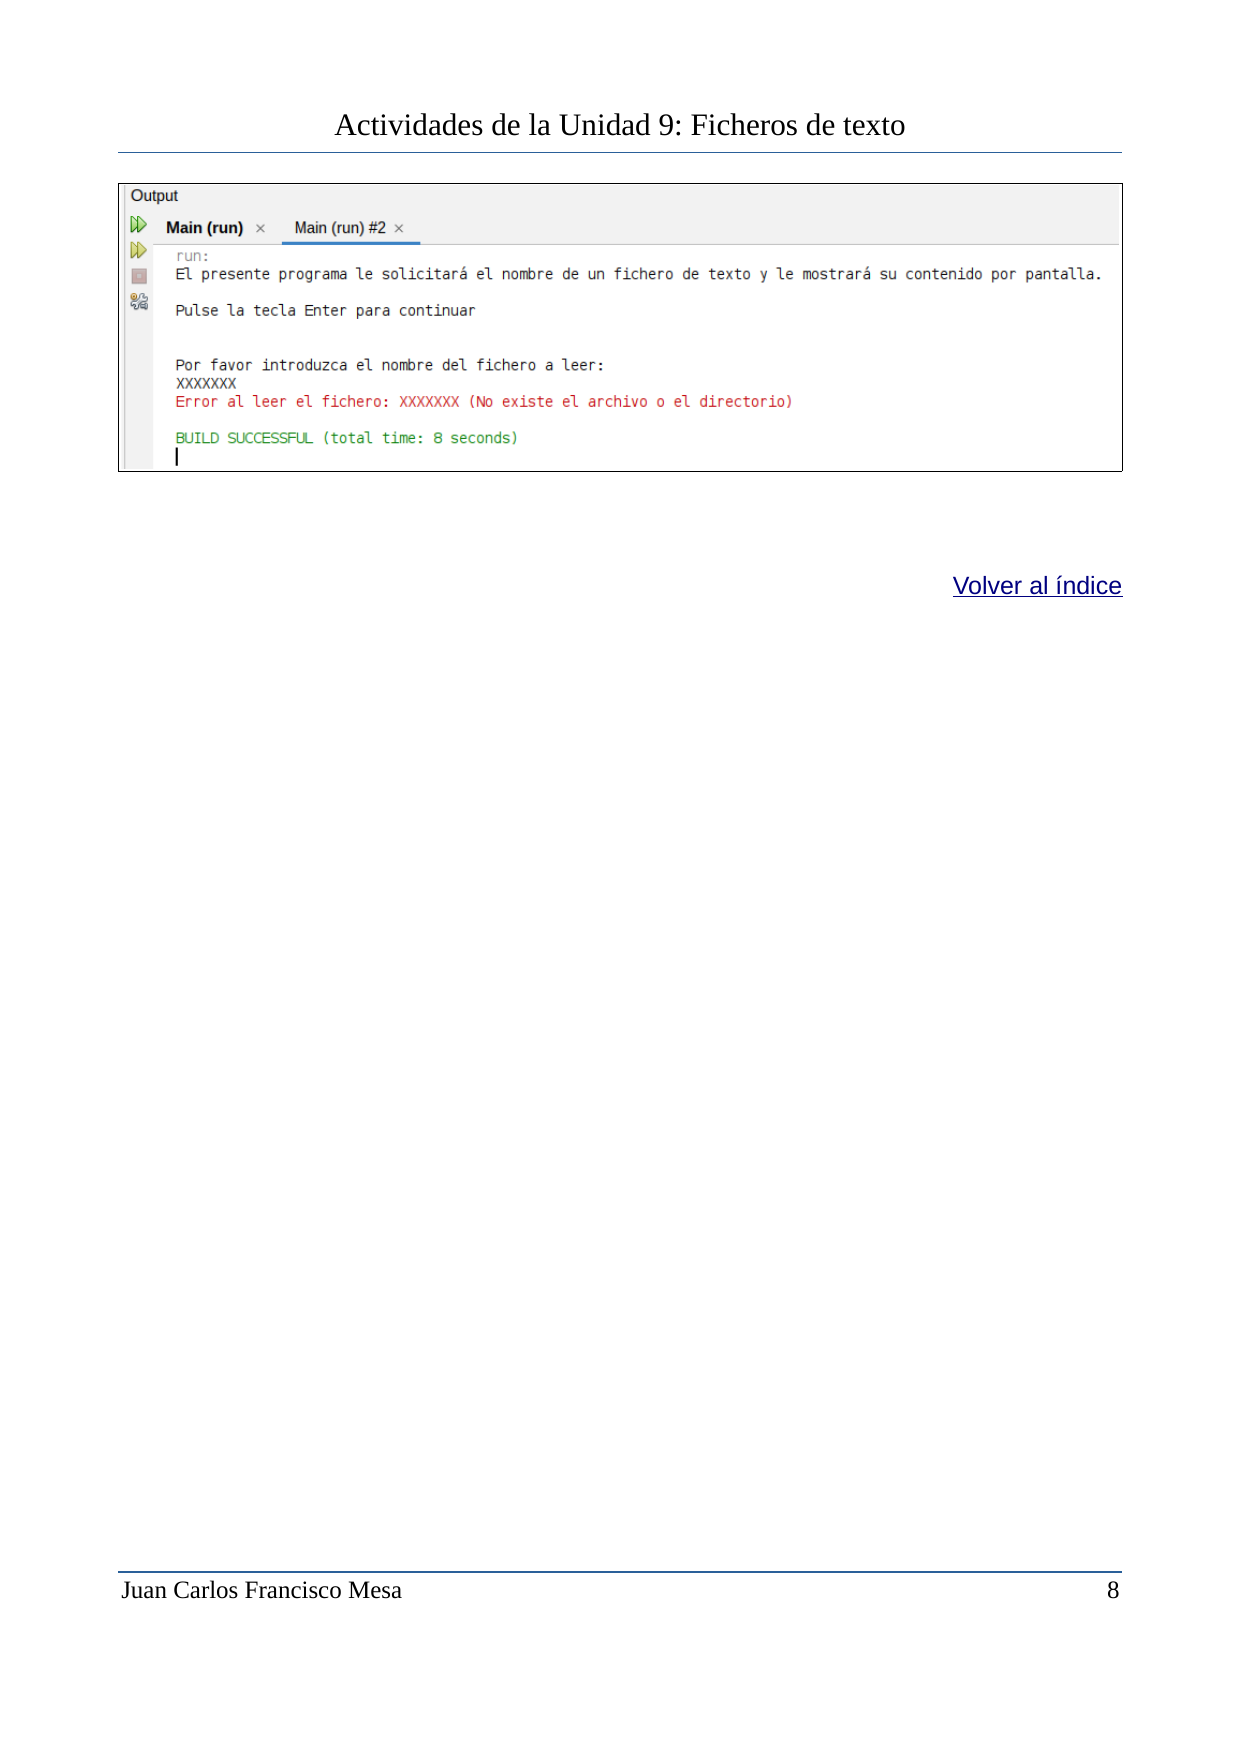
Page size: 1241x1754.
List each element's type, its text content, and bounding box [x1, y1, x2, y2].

text Volver al índice [118, 571, 1122, 600]
picture [121, 185, 1119, 469]
